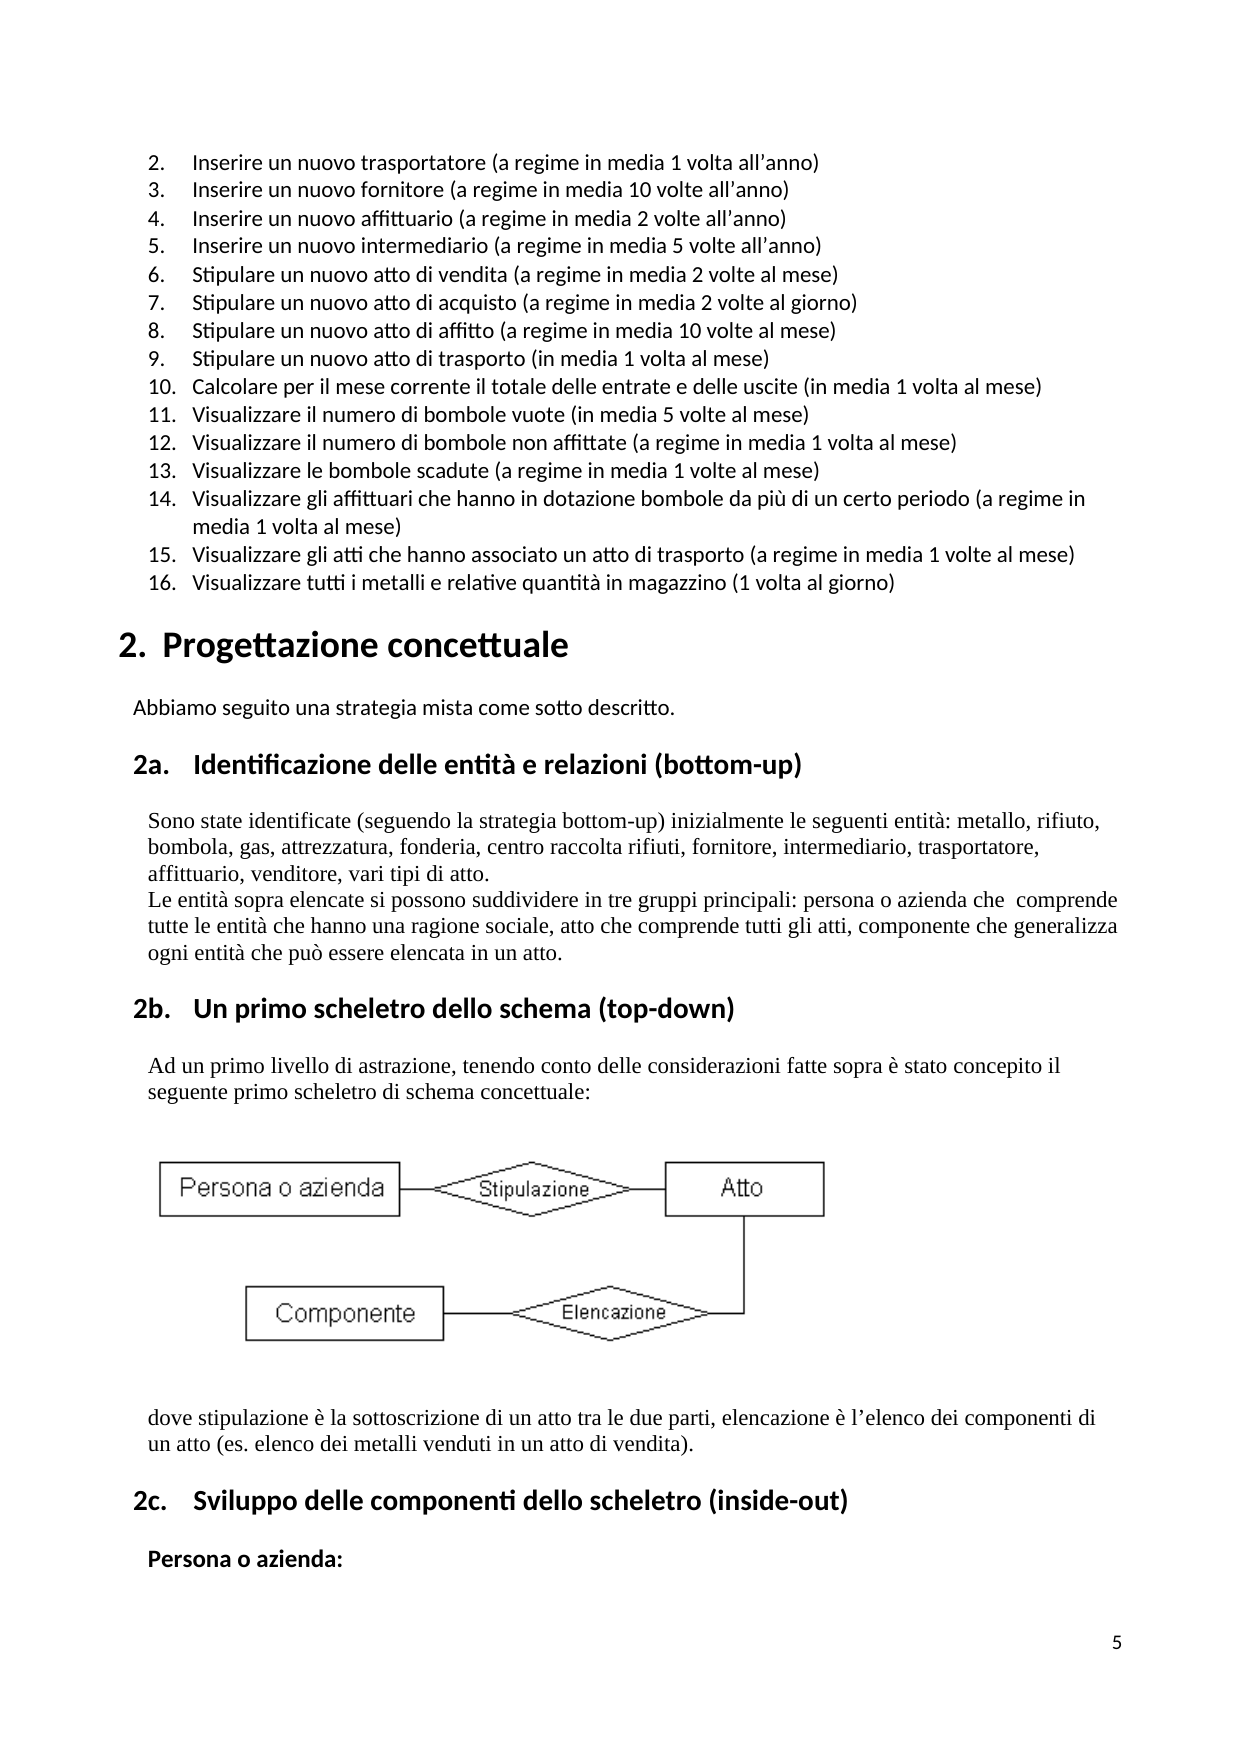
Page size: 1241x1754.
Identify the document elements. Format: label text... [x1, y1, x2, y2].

list Visualizzare il numero di bombole vuote (in media 5 volte al mese) [148, 400, 1122, 428]
subtitle Progettazione concettuale [118, 621, 1122, 667]
list Visualizzare tutti i metalli e relative quantità in magazzino (1 volta al giorno) [148, 568, 1122, 596]
list Stipulare un nuovo atto di trasporto (in media 1 volta al mese) [148, 344, 1122, 372]
text Sono state identificate (seguendo la strategia bottom-up) inizialmente le seguenti entità: metallo, rifiuto, bombola, gas, attrezzatura, fonderia, centro raccolta rifiuti, fornitore, intermediario, trasportatore, affittuario, venditore, vari tipi di atto. [148, 807, 1122, 886]
list Inserire un nuovo trasportatore (a regime in media 1 volta all’anno) [148, 148, 1122, 176]
picture [147, 1129, 875, 1379]
list Visualizzare gli affittuari che hanno in dotazione bombole da più di un certo periodo (a regime in media 1 volta al mese) [148, 484, 1122, 540]
list Visualizzare il numero di bombole non affittate (a regime in media 1 volta al mese) [148, 428, 1122, 456]
list Calcolare per il mese corrente il totale delle entrate e delle uscite (in media 1 volta al mese) [148, 372, 1122, 400]
text Le entità sopra elencate si possono suddividere in tre gruppi principali: persona o azienda che comprende tutte le entità che hanno una ragione sociale, atto che comprende tutti gli atti, componente che generalizza ogni entità che può essere elencata in un atto. [148, 886, 1122, 965]
text dove stipulazione è la sottoscrizione di un atto tra le due parti, elencazione è l’elenco dei componenti di un atto (es. elenco dei metalli venduti in un atto di vendita). [148, 1404, 1122, 1456]
list Visualizzare le bombole scadute (a regime in media 1 volte al mese) [148, 456, 1122, 484]
list Stipulare un nuovo atto di vendita (a regime in media 2 volte al mese) [148, 260, 1122, 288]
list Stipulare un nuovo atto di acquisto (a regime in media 2 volte al giorno) [148, 288, 1122, 316]
list Stipulare un nuovo atto di affitto (a regime in media 10 volte al mese) [148, 316, 1122, 344]
text Ad un primo livello di astrazione, tenendo conto delle considerazioni fatte sopra è stato concepito il seguente primo scheletro di schema concettuale: [148, 1052, 1122, 1104]
list Inserire un nuovo intermediario (a regime in media 5 volte all’anno) [148, 232, 1122, 260]
text Persona o azienda: [148, 1543, 1122, 1573]
subtitle Identificazione delle entità e relazioni (bottom-up) [133, 746, 1122, 782]
subtitle Un primo scheletro dello schema (top-down) [133, 991, 1122, 1026]
subtitle Sviluppo delle componenti dello scheletro (inside-out) [133, 1482, 1122, 1517]
list Inserire un nuovo fornitore (a regime in media 10 volte all’anno) [148, 176, 1122, 204]
list Inserire un nuovo affittuario (a regime in media 2 volte all’anno) [148, 204, 1122, 232]
list Visualizzare gli atti che hanno associato un atto di trasporto (a regime in media 1 volte al mese) [148, 540, 1122, 568]
text Abbiamo seguito una strategia mista come sotto descritto. [133, 693, 1122, 721]
